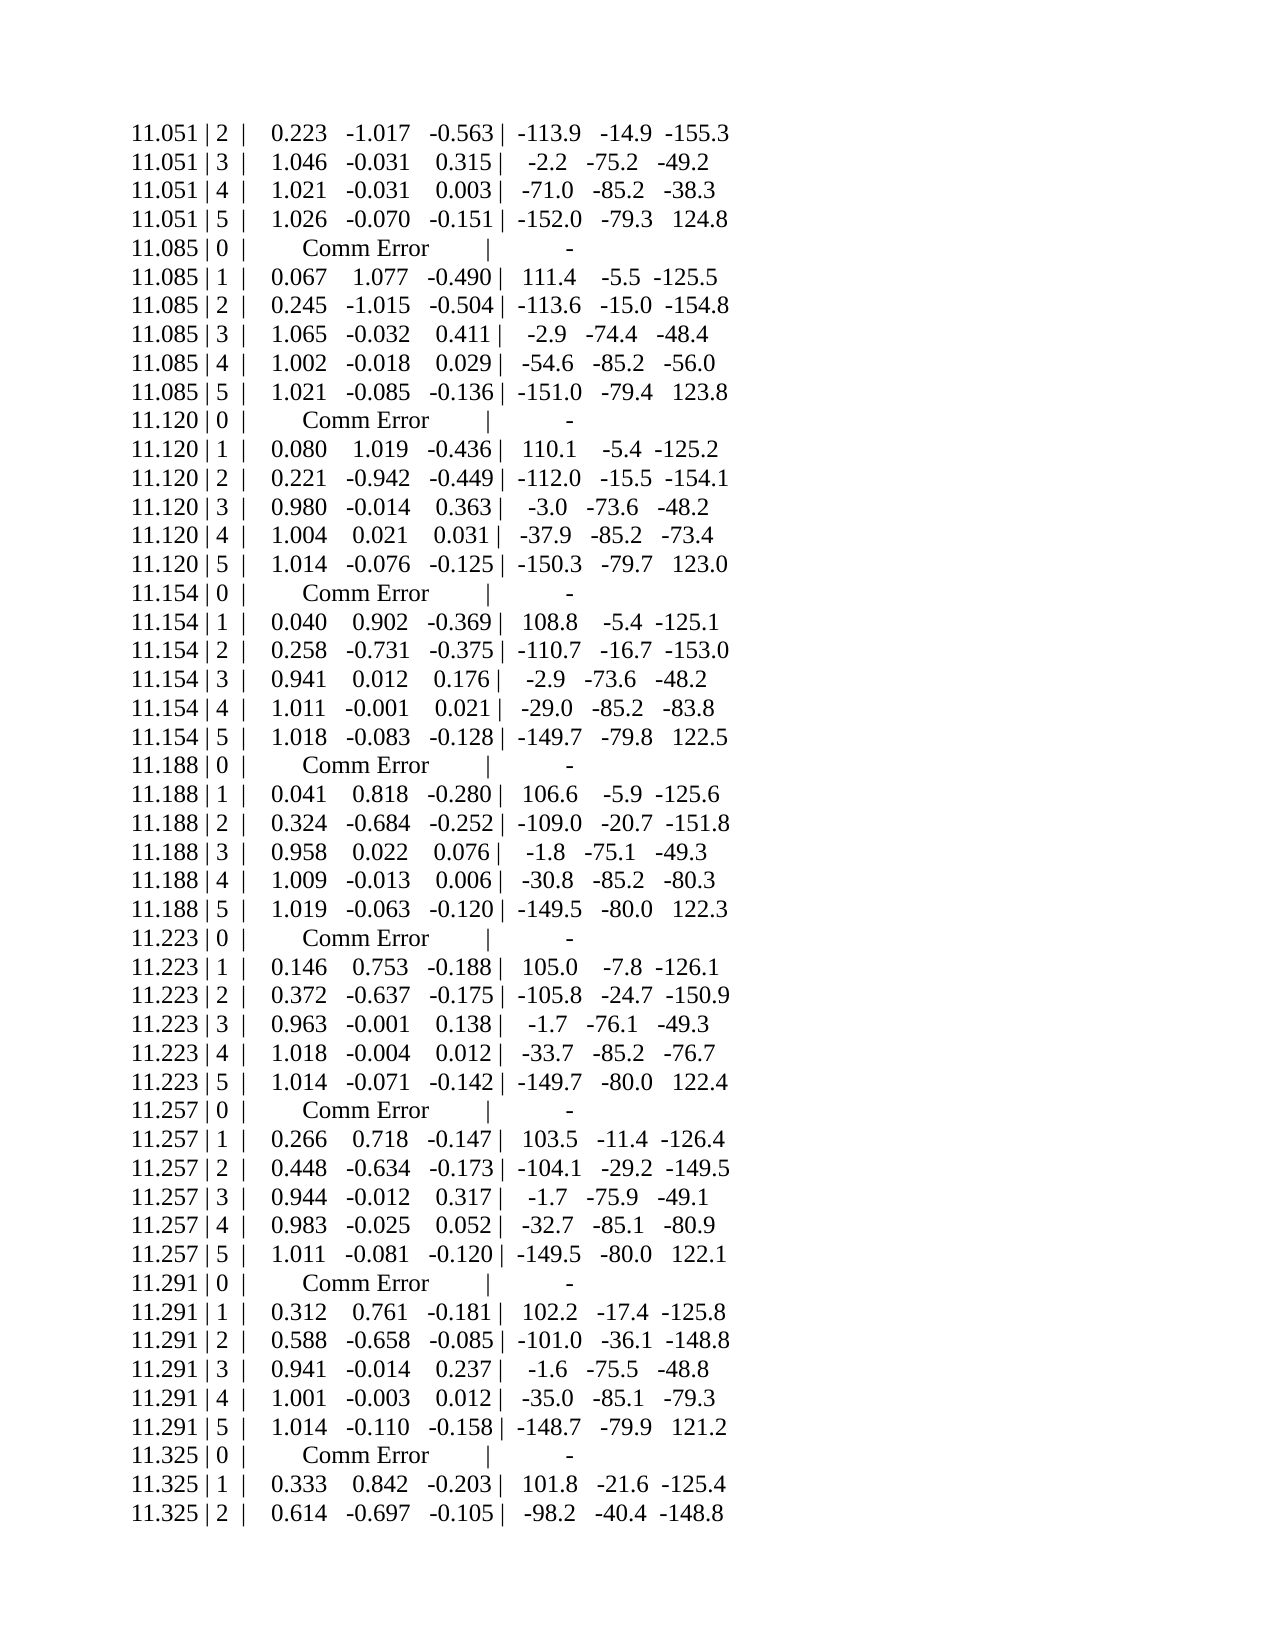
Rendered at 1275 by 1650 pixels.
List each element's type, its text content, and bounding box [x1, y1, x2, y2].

text 11.154 | 4 | 1.011 -0.001 0.021 | -29.0 -85.2 -83.8 [118, 693, 1157, 722]
text 11.154 | 5 | 1.018 -0.083 -0.128 | -149.7 -79.8 122.5 [118, 722, 1157, 751]
text 11.120 | 3 | 0.980 -0.014 0.363 | -3.0 -73.6 -48.2 [118, 492, 1157, 521]
text 11.120 | 0 | Comm Error | - [118, 406, 1157, 434]
text 11.257 | 1 | 0.266 0.718 -0.147 | 103.5 -11.4 -126.4 [118, 1124, 1157, 1153]
text 11.257 | 3 | 0.944 -0.012 0.317 | -1.7 -75.9 -49.1 [118, 1182, 1157, 1211]
text 11.291 | 5 | 1.014 -0.110 -0.158 | -148.7 -79.9 121.2 [118, 1412, 1157, 1441]
text 11.085 | 3 | 1.065 -0.032 0.411 | -2.9 -74.4 -48.4 [118, 319, 1157, 348]
text 11.154 | 0 | Comm Error | - [118, 578, 1157, 607]
text 11.325 | 1 | 0.333 0.842 -0.203 | 101.8 -21.6 -125.4 [118, 1469, 1157, 1498]
text 11.291 | 1 | 0.312 0.761 -0.181 | 102.2 -17.4 -125.8 [118, 1297, 1157, 1326]
text 11.085 | 4 | 1.002 -0.018 0.029 | -54.6 -85.2 -56.0 [118, 348, 1157, 377]
text 11.188 | 1 | 0.041 0.818 -0.280 | 106.6 -5.9 -125.6 [118, 779, 1157, 808]
text 11.291 | 3 | 0.941 -0.014 0.237 | -1.6 -75.5 -48.8 [118, 1354, 1157, 1383]
text 11.291 | 4 | 1.001 -0.003 0.012 | -35.0 -85.1 -79.3 [118, 1383, 1157, 1412]
text 11.120 | 1 | 0.080 1.019 -0.436 | 110.1 -5.4 -125.2 [118, 434, 1157, 463]
text 11.223 | 4 | 1.018 -0.004 0.012 | -33.7 -85.2 -76.7 [118, 1038, 1157, 1067]
text 11.051 | 2 | 0.223 -1.017 -0.563 | -113.9 -14.9 -155.3 [118, 118, 1157, 147]
text 11.051 | 5 | 1.026 -0.070 -0.151 | -152.0 -79.3 124.8 [118, 204, 1157, 233]
text 11.085 | 2 | 0.245 -1.015 -0.504 | -113.6 -15.0 -154.8 [118, 291, 1157, 319]
text 11.223 | 3 | 0.963 -0.001 0.138 | -1.7 -76.1 -49.3 [118, 1009, 1157, 1038]
text 11.154 | 2 | 0.258 -0.731 -0.375 | -110.7 -16.7 -153.0 [118, 636, 1157, 664]
text 11.223 | 1 | 0.146 0.753 -0.188 | 105.0 -7.8 -126.1 [118, 952, 1157, 981]
text 11.188 | 5 | 1.019 -0.063 -0.120 | -149.5 -80.0 122.3 [118, 894, 1157, 923]
text 11.085 | 0 | Comm Error | - [118, 233, 1157, 262]
text 11.085 | 1 | 0.067 1.077 -0.490 | 111.4 -5.5 -125.5 [118, 262, 1157, 291]
text 11.188 | 0 | Comm Error | - [118, 751, 1157, 779]
text 11.257 | 4 | 0.983 -0.025 0.052 | -32.7 -85.1 -80.9 [118, 1211, 1157, 1239]
text 11.154 | 3 | 0.941 0.012 0.176 | -2.9 -73.6 -48.2 [118, 664, 1157, 693]
text 11.223 | 2 | 0.372 -0.637 -0.175 | -105.8 -24.7 -150.9 [118, 981, 1157, 1009]
text 11.154 | 1 | 0.040 0.902 -0.369 | 108.8 -5.4 -125.1 [118, 607, 1157, 636]
text 11.325 | 0 | Comm Error | - [118, 1441, 1157, 1469]
text 11.085 | 5 | 1.021 -0.085 -0.136 | -151.0 -79.4 123.8 [118, 377, 1157, 406]
text 11.291 | 0 | Comm Error | - [118, 1268, 1157, 1297]
text 11.257 | 5 | 1.011 -0.081 -0.120 | -149.5 -80.0 122.1 [118, 1239, 1157, 1268]
text 11.188 | 3 | 0.958 0.022 0.076 | -1.8 -75.1 -49.3 [118, 837, 1157, 866]
text 11.257 | 2 | 0.448 -0.634 -0.173 | -104.1 -29.2 -149.5 [118, 1153, 1157, 1182]
text 11.325 | 2 | 0.614 -0.697 -0.105 | -98.2 -40.4 -148.8 [118, 1498, 1157, 1527]
text 11.051 | 4 | 1.021 -0.031 0.003 | -71.0 -85.2 -38.3 [118, 176, 1157, 204]
text 11.120 | 4 | 1.004 0.021 0.031 | -37.9 -85.2 -73.4 [118, 521, 1157, 549]
text 11.188 | 4 | 1.009 -0.013 0.006 | -30.8 -85.2 -80.3 [118, 866, 1157, 894]
text 11.120 | 5 | 1.014 -0.076 -0.125 | -150.3 -79.7 123.0 [118, 549, 1157, 578]
text 11.051 | 3 | 1.046 -0.031 0.315 | -2.2 -75.2 -49.2 [118, 147, 1157, 176]
text 11.188 | 2 | 0.324 -0.684 -0.252 | -109.0 -20.7 -151.8 [118, 808, 1157, 837]
text 11.257 | 0 | Comm Error | - [118, 1096, 1157, 1124]
text 11.291 | 2 | 0.588 -0.658 -0.085 | -101.0 -36.1 -148.8 [118, 1326, 1157, 1354]
text 11.223 | 0 | Comm Error | - [118, 923, 1157, 952]
text 11.120 | 2 | 0.221 -0.942 -0.449 | -112.0 -15.5 -154.1 [118, 463, 1157, 492]
text 11.223 | 5 | 1.014 -0.071 -0.142 | -149.7 -80.0 122.4 [118, 1067, 1157, 1096]
